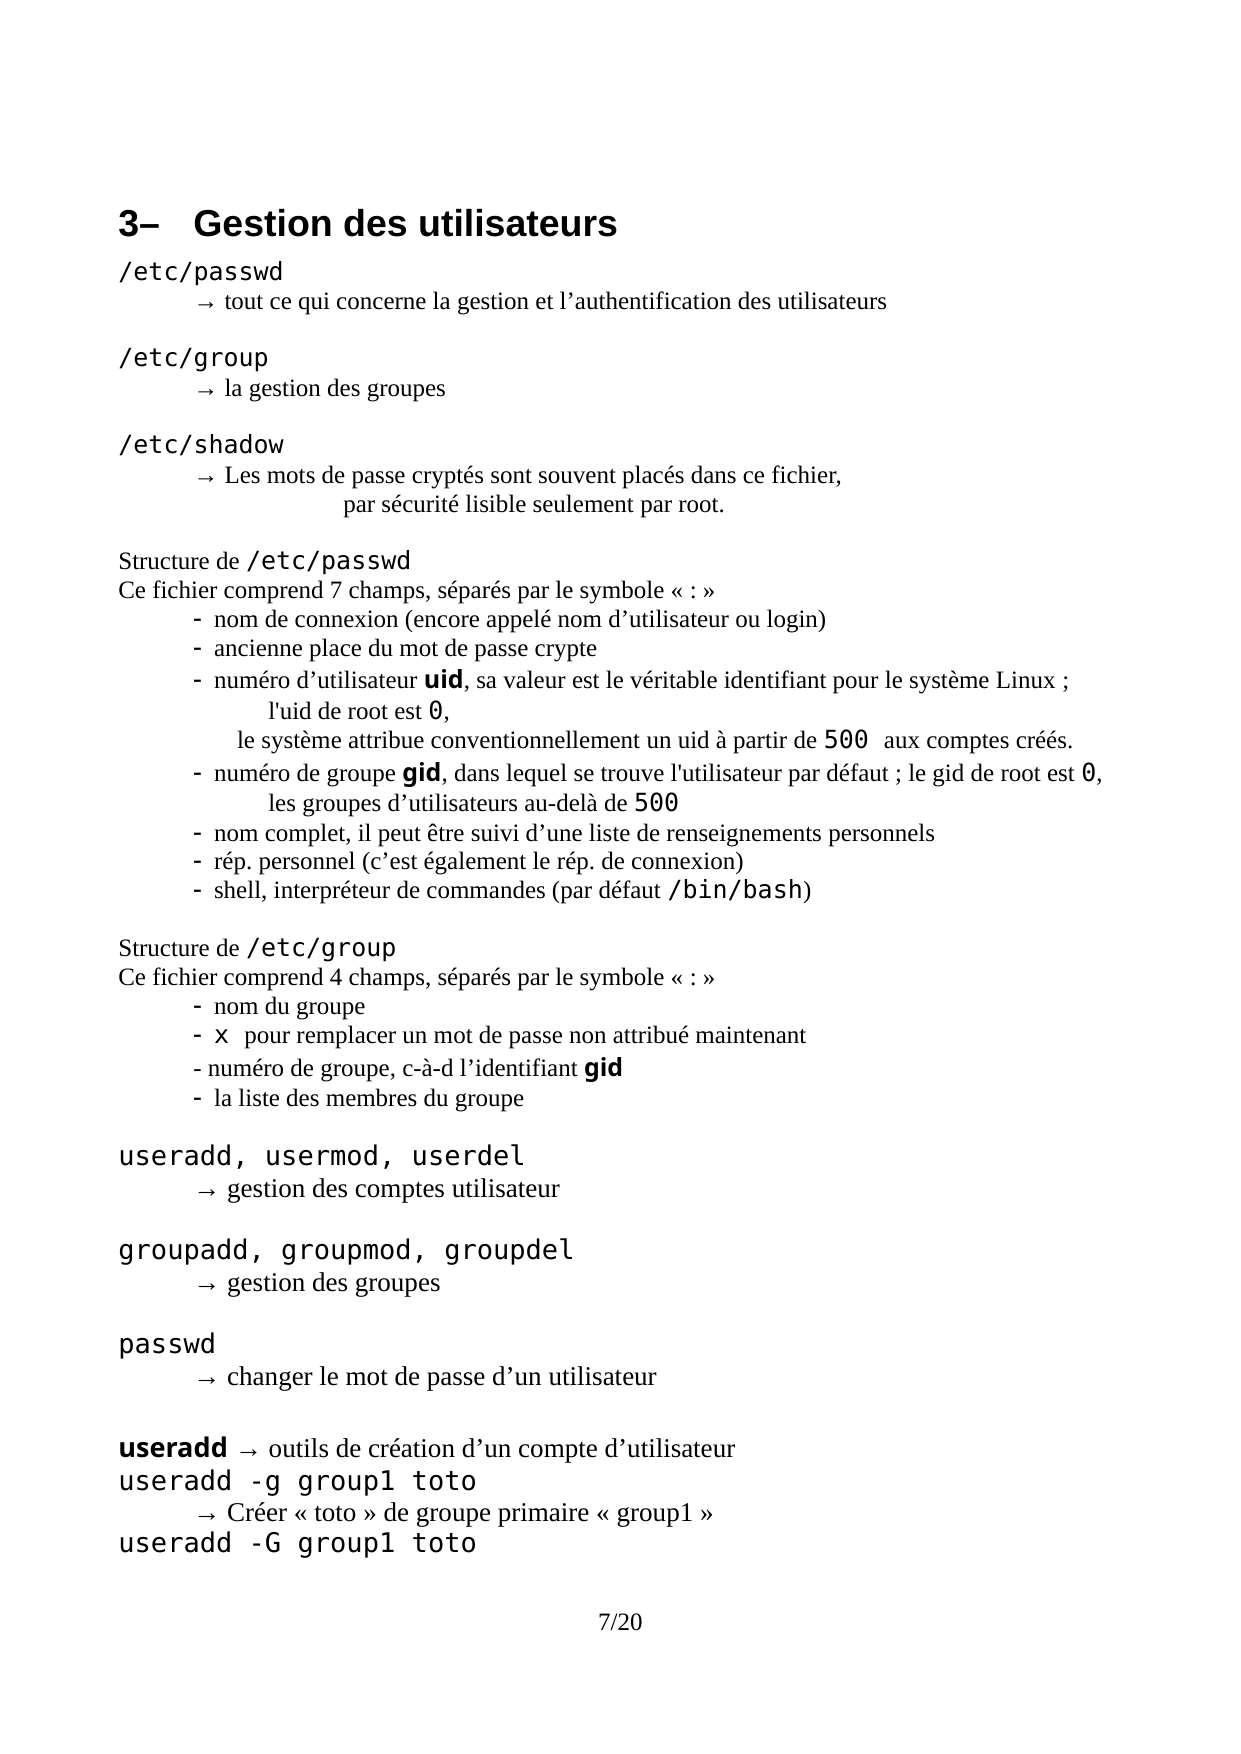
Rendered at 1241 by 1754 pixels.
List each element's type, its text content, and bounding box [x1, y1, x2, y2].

text - numéro de groupe, c-à-d l’identifiant gid [118, 1049, 1122, 1083]
text - rép. personnel (c’est également le rép. de connexion) [118, 846, 1122, 875]
text → gestion des groupes [118, 1266, 1122, 1297]
text useradd -g group1 toto [118, 1465, 1122, 1496]
text Ce fichier comprend 4 champs, séparés par le symbole « : » [118, 962, 1122, 991]
subtitle Gestion des utilisateurs [118, 201, 1122, 244]
text useradd → outils de création d’un compte d’utilisateur [118, 1428, 1122, 1465]
text - la liste des membres du groupe [118, 1083, 1122, 1112]
text /etc/shadow [118, 431, 1122, 460]
text - ancienne place du mot de passe crypte [118, 633, 1122, 662]
text par sécurité lisible seulement par root. [118, 489, 1122, 517]
text - shell, interpréteur de commandes (par défaut /bin/bash) [118, 875, 1122, 904]
text → Créer « toto » de groupe primaire « group1 » [118, 1496, 1122, 1528]
text → la gestion des groupes [118, 373, 1122, 402]
text - nom de connexion (encore appelé nom d’utilisateur ou login) [118, 604, 1122, 633]
text le système attribue conventionnellement un uid à partir de 500 aux comptes créés. [118, 725, 1122, 754]
text useradd, usermod, userdel [118, 1141, 1122, 1172]
text /etc/passwd [118, 257, 1122, 286]
text l'uid de root est 0, [118, 696, 1122, 725]
text - x pour remplacer un mot de passe non attribué maintenant [118, 1020, 1122, 1049]
text - numéro de groupe gid, dans lequel se trouve l'utilisateur par défaut ; le gid de root est 0, [118, 754, 1122, 788]
text passwd [118, 1328, 1122, 1360]
text - nom du groupe [118, 991, 1122, 1020]
text - nom complet, il peut être suivi d’une liste de renseignements personnels [118, 818, 1122, 846]
text les groupes d’utilisateurs au-delà de 500 [118, 788, 1122, 818]
text → changer le mot de passe d’un utilisateur [118, 1360, 1122, 1391]
text → gestion des comptes utilisateur [118, 1172, 1122, 1203]
text - numéro d’utilisateur uid, sa valeur est le véritable identifiant pour le système Linux ; [118, 662, 1122, 696]
text Structure de /etc/passwd [118, 546, 1122, 575]
text useradd -G group1 toto [118, 1528, 1122, 1559]
text Ce fichier comprend 7 champs, séparés par le symbole « : » [118, 575, 1122, 604]
text → Les mots de passe cryptés sont souvent placés dans ce fichier, [118, 460, 1122, 489]
text groupadd, groupmod, groupdel [118, 1234, 1122, 1266]
text /etc/group [118, 344, 1122, 373]
text → tout ce qui concerne la gestion et l’authentification des utilisateurs [118, 286, 1122, 315]
text Structure de /etc/group [118, 933, 1122, 962]
